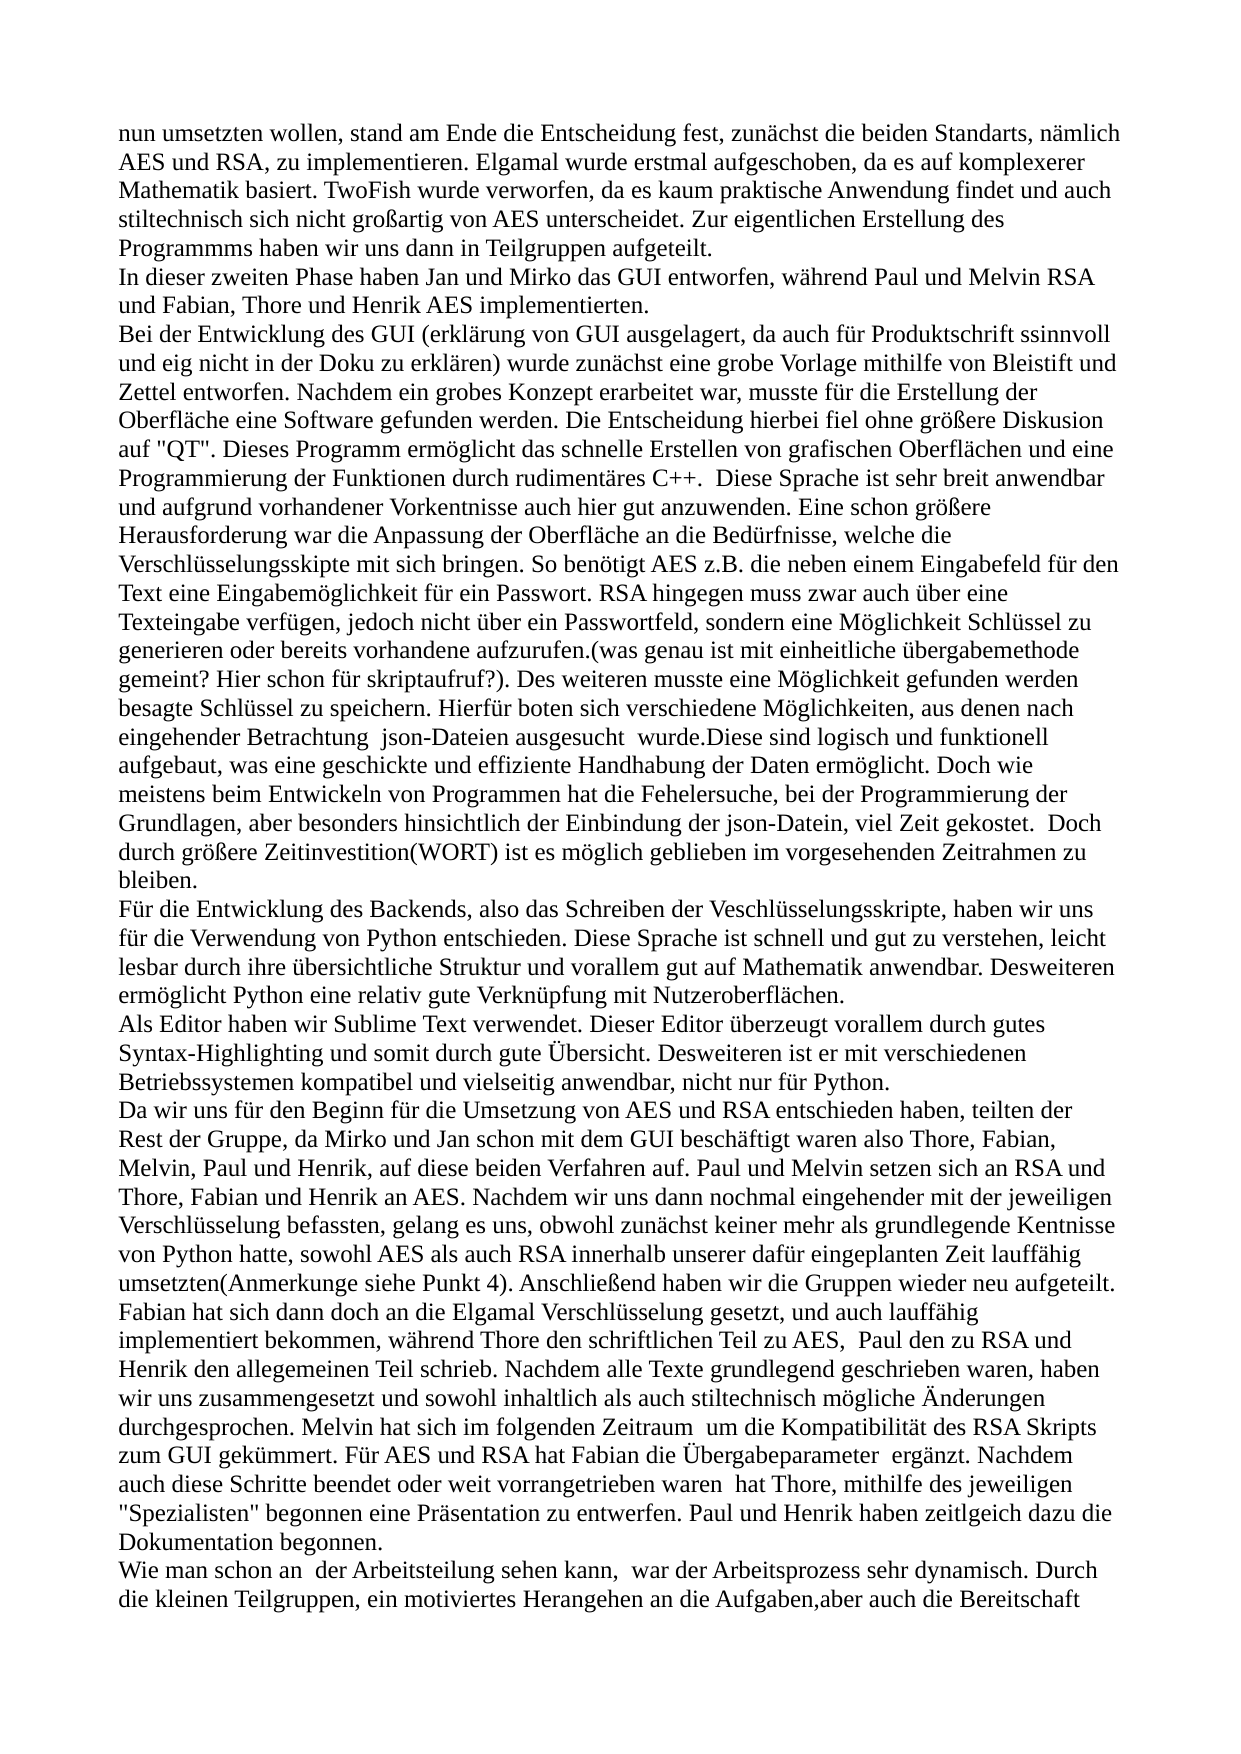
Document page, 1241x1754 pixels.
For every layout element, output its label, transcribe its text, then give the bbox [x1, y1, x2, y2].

text nun umsetzten wollen, stand am Ende die Entscheidung fest, zunächst die beiden Standarts, nämlich AES und RSA, zu implementieren. Elgamal wurde erstmal aufgeschoben, da es auf komplexerer Mathematik basiert. TwoFish wurde verworfen, da es kaum praktische Anwendung findet und auch stiltechnisch sich nicht großartig von AES unterscheidet. Zur eigentlichen Erstellung des Programmms haben wir uns dann in Teilgruppen aufgeteilt. [118, 118, 1122, 262]
text Für die Entwicklung des Backends, also das Schreiben der Veschlüsselungsskripte, haben wir uns für die Verwendung von Python entschieden. Diese Sprache ist schnell und gut zu verstehen, leicht lesbar durch ihre übersichtliche Struktur und vorallem gut auf Mathematik anwendbar. Desweiteren ermöglicht Python eine relativ gute Verknüpfung mit Nutzeroberflächen. [118, 894, 1122, 1009]
text Bei der Entwicklung des GUI (erklärung von GUI ausgelagert, da auch für Produktschrift ssinnvoll und eig nicht in der Doku zu erklären) wurde zunächst eine grobe Vorlage mithilfe von Bleistift und Zettel entworfen. Nachdem ein grobes Konzept erarbeitet war, musste für die Erstellung der Oberfläche eine Software gefunden werden. Die Entscheidung hierbei fiel ohne größere Diskusion auf "QT". Dieses Programm ermöglicht das schnelle Erstellen von grafischen Oberflächen und eine Programmierung der Funktionen durch rudimentäres C++. Diese Sprache ist sehr breit anwendbar und aufgrund vorhandener Vorkentnisse auch hier gut anzuwenden. Eine schon größere Herausforderung war die Anpassung der Oberfläche an die Bedürfnisse, welche die Verschlüsselungsskipte mit sich bringen. So benötigt AES z.B. die neben einem Eingabefeld für den Text eine Eingabemöglichkeit für ein Passwort. RSA hingegen muss zwar auch über eine Texteingabe verfügen, jedoch nicht über ein Passwortfeld, sondern eine Möglichkeit Schlüssel zu generieren oder bereits vorhandene aufzurufen.(was genau ist mit einheitliche übergabemethode gemeint? Hier schon für skriptaufruf?). Des weiteren musste eine Möglichkeit gefunden werden besagte Schlüssel zu speichern. Hierfür boten sich verschiedene Möglichkeiten, aus denen nach eingehender Betrachtung json-Dateien ausgesucht wurde.Diese sind logisch und funktionell aufgebaut, was eine geschickte und effiziente Handhabung der Daten ermöglicht. Doch wie meistens beim Entwickeln von Programmen hat die Fehelersuche, bei der Programmierung der Grundlagen, aber besonders hinsichtlich der Einbindung der json-Datein, viel Zeit gekostet. Doch durch größere Zeitinvestition(WORT) ist es möglich geblieben im vorgesehenden Zeitrahmen zu bleiben. [118, 319, 1122, 894]
text In dieser zweiten Phase haben Jan und Mirko das GUI entworfen, während Paul und Melvin RSA und Fabian, Thore und Henrik AES implementierten. [118, 262, 1122, 319]
text Da wir uns für den Beginn für die Umsetzung von AES und RSA entschieden haben, teilten der Rest der Gruppe, da Mirko und Jan schon mit dem GUI beschäftigt waren also Thore, Fabian, Melvin, Paul und Henrik, auf diese beiden Verfahren auf. Paul und Melvin setzen sich an RSA und Thore, Fabian und Henrik an AES. Nachdem wir uns dann nochmal eingehender mit der jeweiligen Verschlüsselung befassten, gelang es uns, obwohl zunächst keiner mehr als grundlegende Kentnisse von Python hatte, sowohl AES als auch RSA innerhalb unserer dafür eingeplanten Zeit lauffähig umsetzten(Anmerkunge siehe Punkt 4). Anschließend haben wir die Gruppen wieder neu aufgeteilt. Fabian hat sich dann doch an die Elgamal Verschlüsselung gesetzt, und auch lauffähig implementiert bekommen, während Thore den schriftlichen Teil zu AES, Paul den zu RSA und Henrik den allegemeinen Teil schrieb. Nachdem alle Texte grundlegend geschrieben waren, haben wir uns zusammengesetzt und sowohl inhaltlich als auch stiltechnisch mögliche Änderungen durchgesprochen. Melvin hat sich im folgenden Zeitraum um die Kompatibilität des RSA Skripts zum GUI gekümmert. Für AES und RSA hat Fabian die Übergabeparameter ergänzt. Nachdem auch diese Schritte beendet oder weit vorrangetrieben waren hat Thore, mithilfe des jeweiligen "Spezialisten" begonnen eine Präsentation zu entwerfen. Paul und Henrik haben zeitlgeich dazu die Dokumentation begonnen. [118, 1096, 1122, 1556]
text Als Editor haben wir Sublime Text verwendet. Dieser Editor überzeugt vorallem durch gutes Syntax-Highlighting und somit durch gute Übersicht. Desweiteren ist er mit verschiedenen Betriebssystemen kompatibel und vielseitig anwendbar, nicht nur für Python. [118, 1009, 1122, 1096]
text Wie man schon an der Arbeitsteilung sehen kann, war der Arbeitsprozess sehr dynamisch. Durch die kleinen Teilgruppen, ein motiviertes Herangehen an die Aufgaben,aber auch die Bereitschaft [118, 1556, 1122, 1613]
